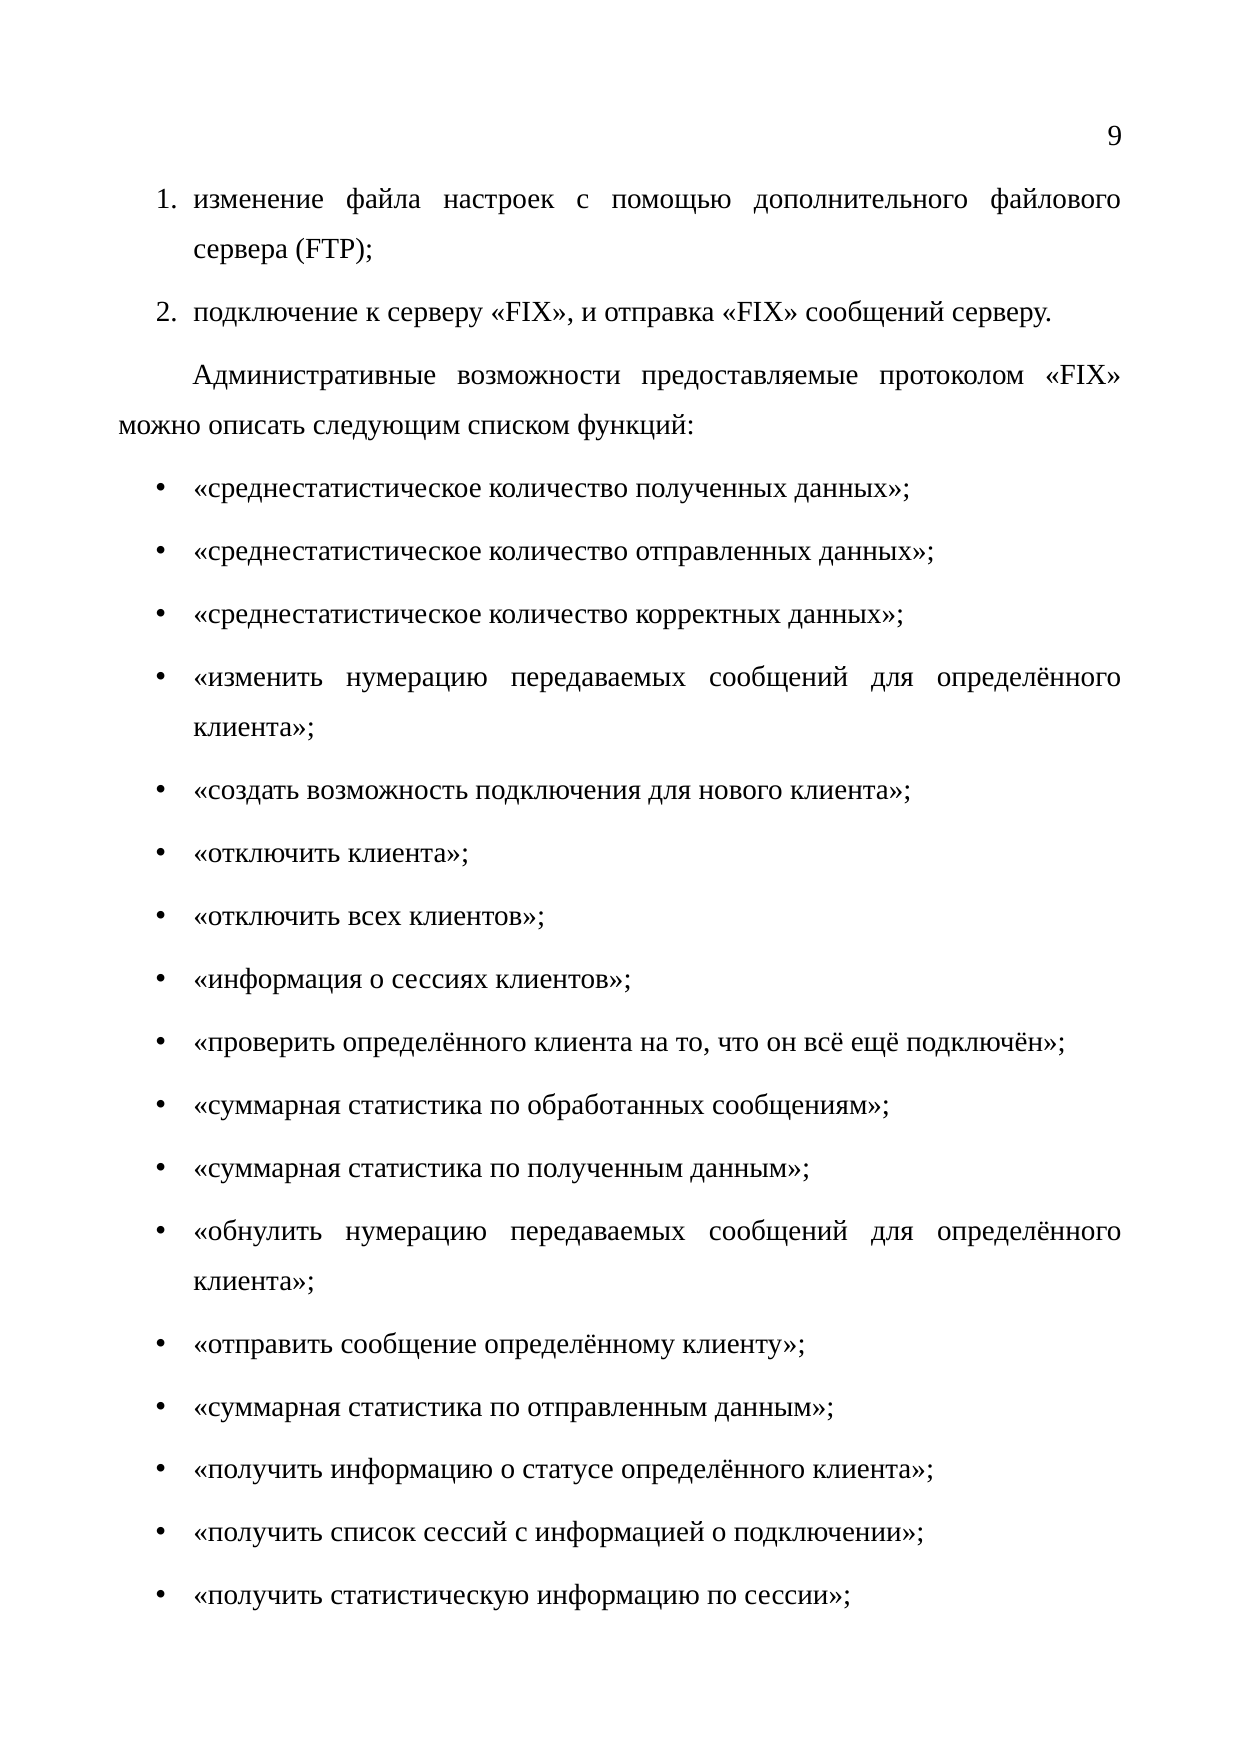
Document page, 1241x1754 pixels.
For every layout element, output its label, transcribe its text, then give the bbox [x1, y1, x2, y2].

list «среднестатистическое количество корректных данных»; [156, 596, 1122, 630]
list «среднестатистическое количество полученных данных»; [156, 470, 1122, 504]
list «суммарная статистика по полученным данным»; [156, 1150, 1122, 1183]
list «суммарная статистика по отправленным данным»; [156, 1389, 1122, 1422]
list «получить список сессий с информацией о подключении»; [156, 1514, 1122, 1548]
list «отправить сообщение определённому клиенту»; [156, 1326, 1122, 1359]
list «изменить нумерацию передаваемых сообщений для определённого клиента»; [156, 659, 1122, 743]
list «получить информацию о статусе определённого клиента»; [156, 1452, 1122, 1485]
list «среднестатистическое количество отправленных данных»; [156, 533, 1122, 567]
list «отключить клиента»; [156, 835, 1122, 869]
list изменение файла настроек с помощью дополнительного файлового сервера (FTP); [156, 181, 1122, 265]
text Административные возможности предоставляемые протоколом «FIX» можно описать следующим списком функций: [118, 357, 1122, 441]
list «создать возможность подключения для нового клиента»; [156, 772, 1122, 806]
list «получить статистическую информацию по сессии»; [156, 1577, 1122, 1611]
list «информация о сессиях клиентов»; [156, 961, 1122, 994]
list «отключить всех клиентов»; [156, 898, 1122, 932]
list «проверить определённого клиента на то, что он всё ещё подключён»; [156, 1024, 1122, 1057]
list подключение к серверу «FIX», и отправка «FIX» сообщений серверу. [156, 294, 1122, 328]
list «обнулить нумерацию передаваемых сообщений для определённого клиента»; [156, 1213, 1122, 1297]
list «суммарная статистика по обработанных сообщениям»; [156, 1087, 1122, 1120]
